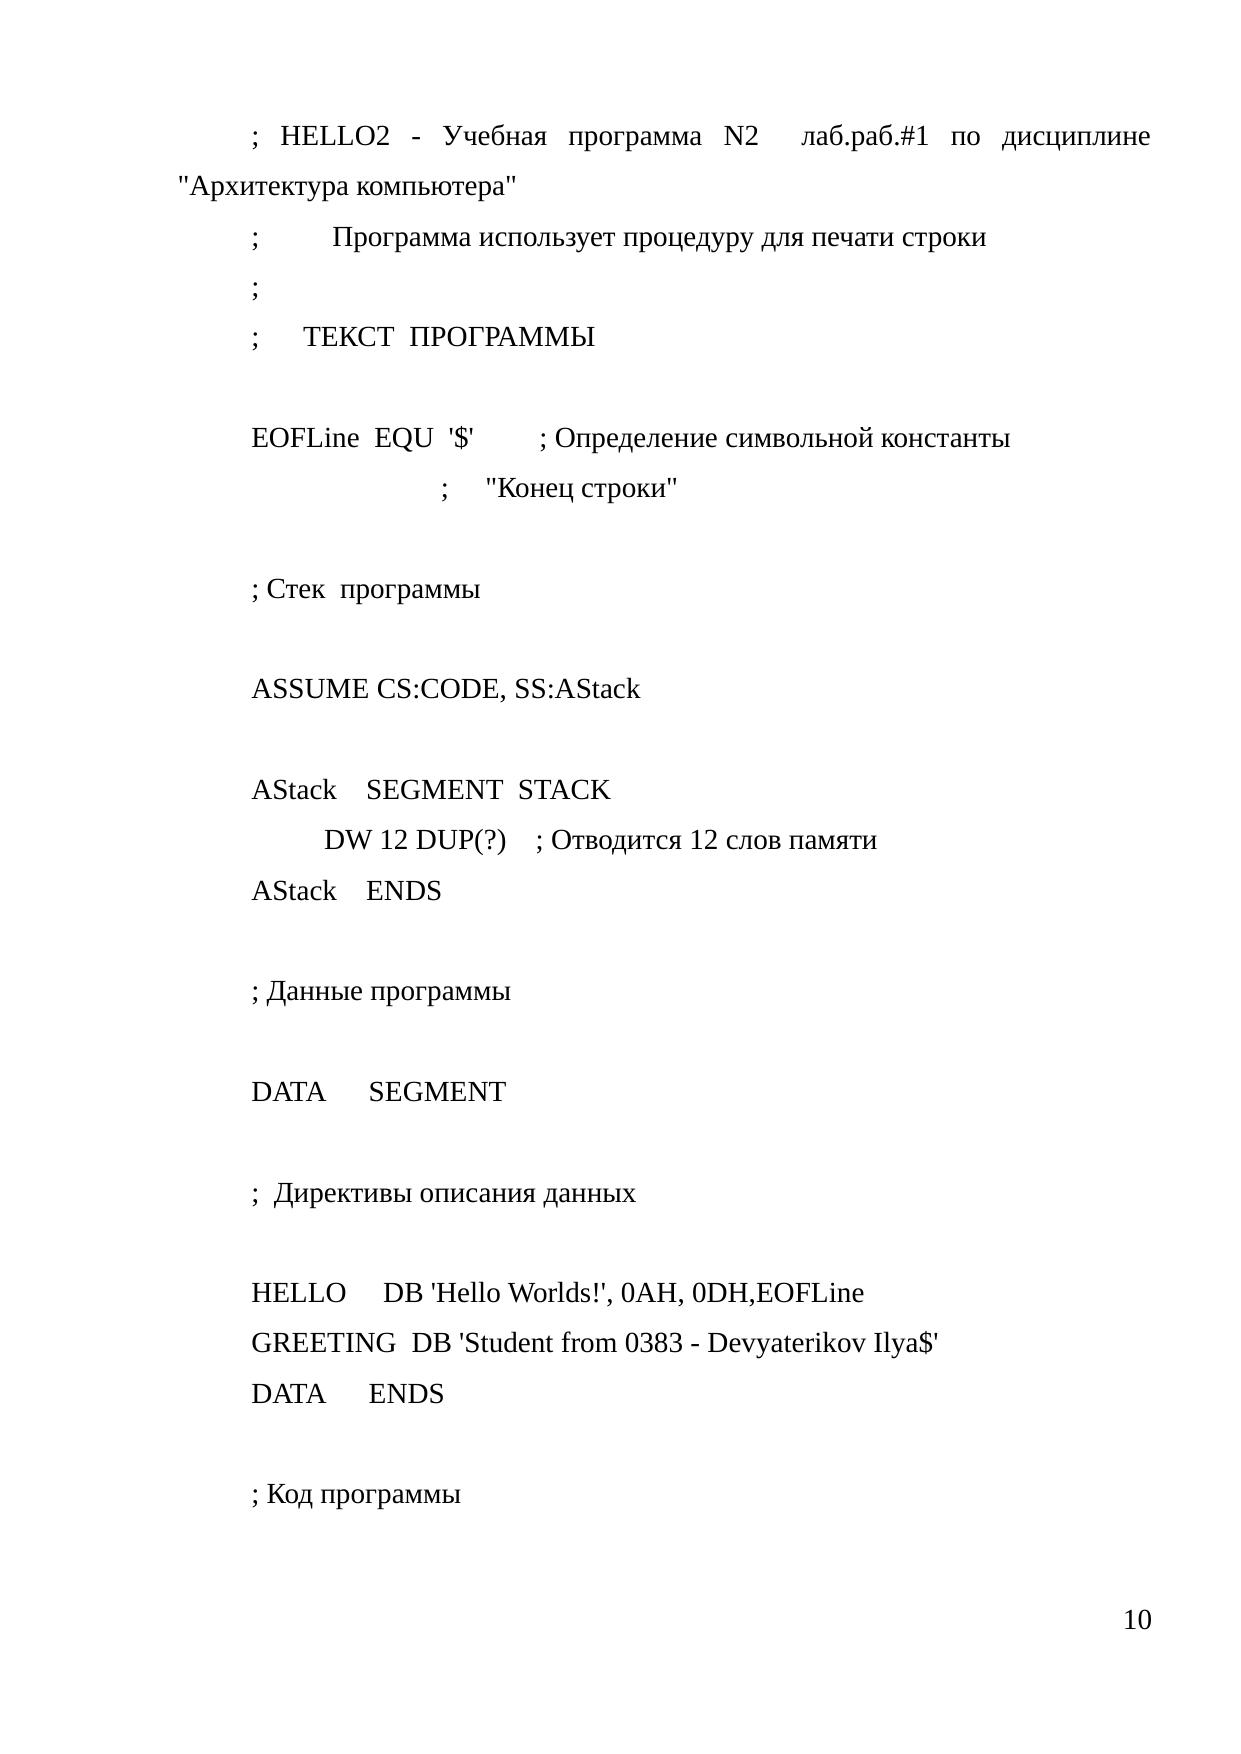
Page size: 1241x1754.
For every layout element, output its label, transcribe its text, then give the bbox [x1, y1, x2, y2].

text ; Стек программы [177, 571, 1152, 604]
text DATA SEGMENT [177, 1074, 1152, 1108]
text ; "Конец строки" [177, 470, 1152, 504]
text ; ТЕКСТ ПРОГРАММЫ [177, 319, 1152, 353]
text AStack SEGMENT STACK [177, 772, 1152, 806]
text EOFLine EQU '$' ; Определение символьной константы [177, 420, 1152, 453]
text ; Данные программы [177, 973, 1152, 1007]
text ; HELLO2 - Учебная программа N2 лаб.раб.#1 по дисциплине "Архитектура компьютера" [177, 118, 1152, 202]
text ; [177, 269, 1152, 303]
text ; Директивы описания данных [177, 1175, 1152, 1208]
text DATA ENDS [177, 1376, 1152, 1409]
text ASSUME CS:CODE, SS:AStack [177, 672, 1152, 705]
text GREETING DB 'Student from 0383 - Devyaterikov Ilya$' [177, 1326, 1152, 1359]
text HELLO DB 'Hello Worlds!', 0AH, 0DH,EOFLine [177, 1275, 1152, 1309]
text ; Программа использует процедуру для печати строки [177, 219, 1152, 252]
text AStack ENDS [177, 873, 1152, 906]
text ; Код программы [177, 1477, 1152, 1510]
text DW 12 DUP(?) ; Отводится 12 слов памяти [177, 822, 1152, 856]
